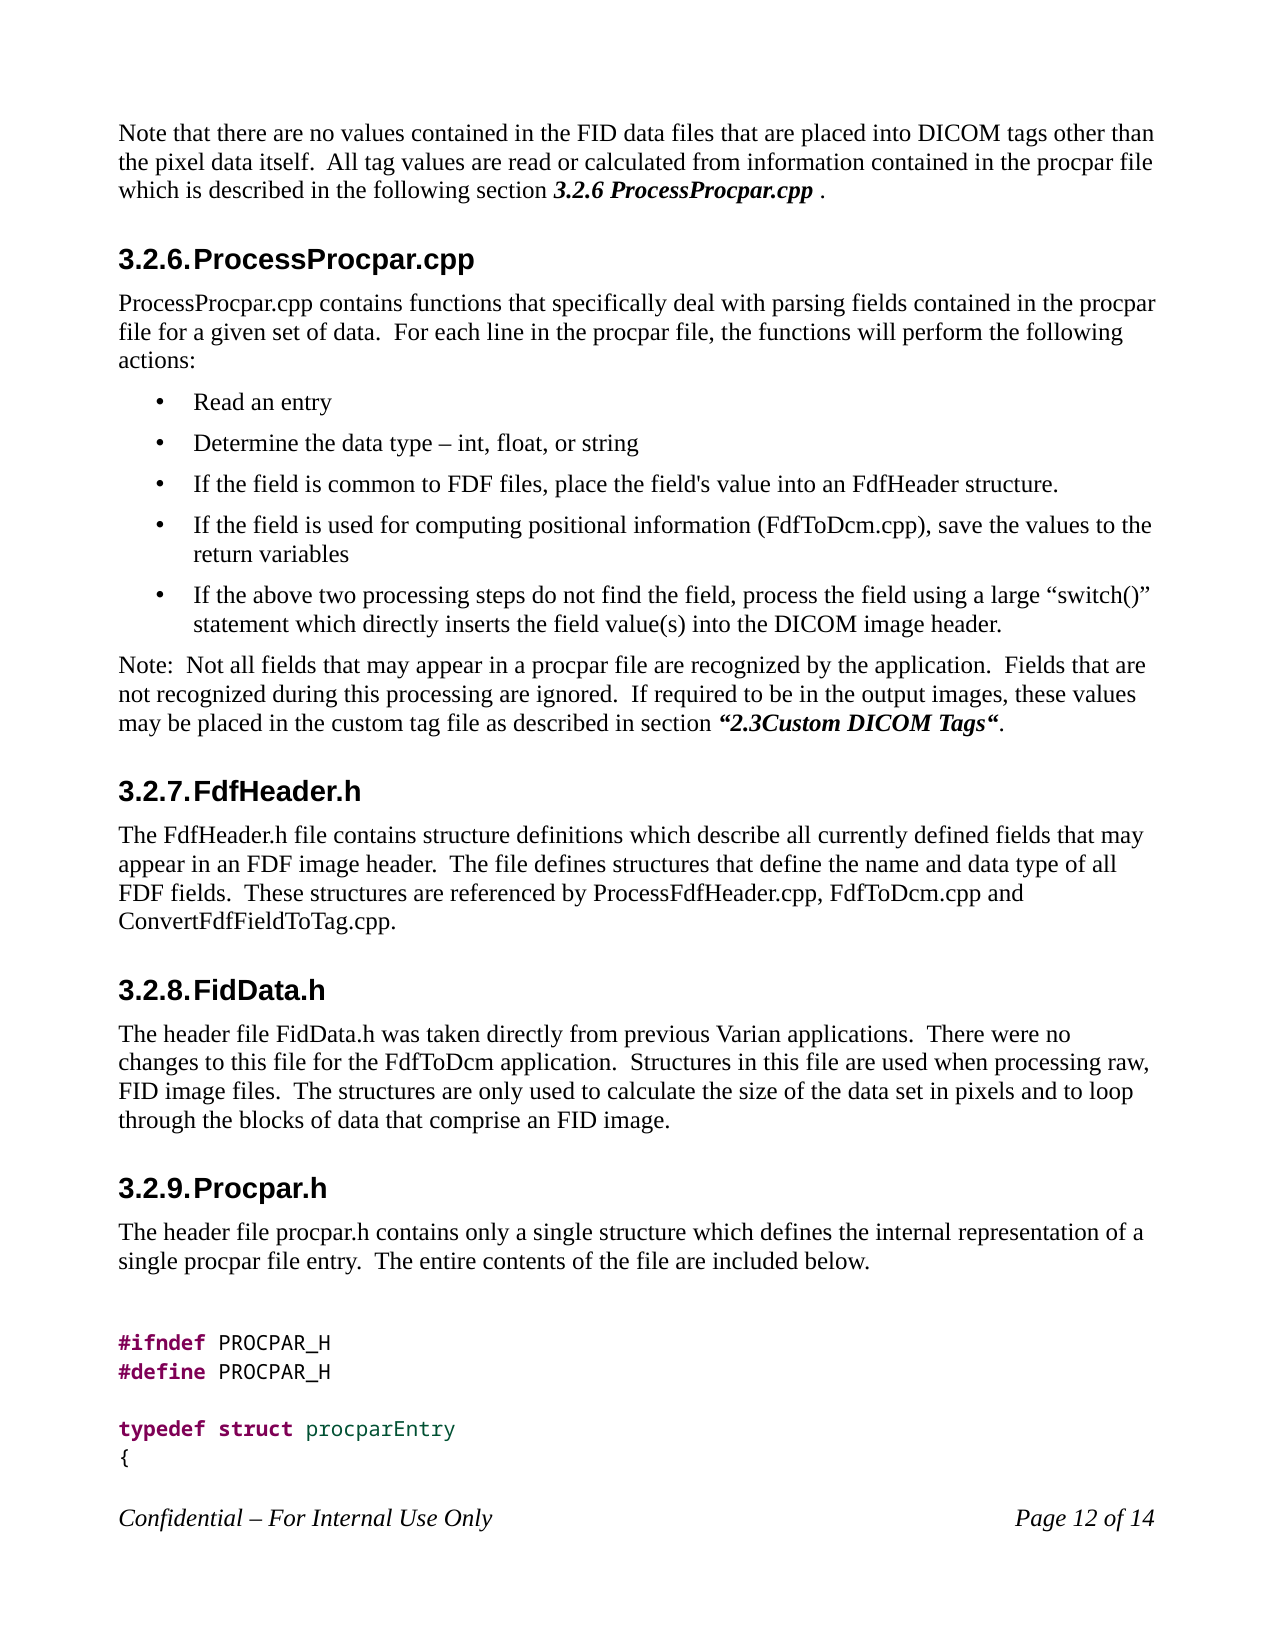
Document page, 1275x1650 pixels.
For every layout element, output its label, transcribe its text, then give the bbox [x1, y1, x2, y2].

list Read an entry [156, 387, 1157, 415]
subtitle ProcessProcpar.cpp [118, 242, 1157, 275]
text Note: Not all fields that may appear in a procpar file are recognized by the application. Fields that are not recognized during this processing are ignored. If required to be in the output images, these values may be placed in the custom tag file as described in section “2.3Custom DICOM Tags“. [118, 650, 1157, 737]
list If the field is common to FDF files, place the field's value into an FdfHeader structure. [156, 469, 1157, 498]
subtitle FidData.h [118, 973, 1157, 1006]
list If the above two processing steps do not find the field, process the field using a large “switch()” statement which directly inserts the field value(s) into the DICOM image header. [156, 580, 1157, 638]
text Note that there are no values contained in the FID data files that are placed into DICOM tags other than the pixel data itself. All tag values are read or calculated from information contained in the procpar file which is described in the following section 3.2.6. ProcessProcpar.cpp . [118, 118, 1157, 204]
subtitle FdfHeader.h [118, 774, 1157, 808]
text typedef struct procparEntry [118, 1414, 1157, 1442]
subtitle Procpar.h [118, 1171, 1157, 1205]
text ProcessProcpar.cpp contains functions that specifically deal with parsing fields contained in the procpar file for a given set of data. For each line in the procpar file, the functions will perform the following actions: [118, 288, 1157, 374]
text #ifndef PROCPAR_H [118, 1328, 1157, 1357]
text The FdfHeader.h file contains structure definitions which describe all currently defined fields that may appear in an FDF image header. The file defines structures that define the name and data type of all FDF fields. These structures are referenced by ProcessFdfHeader.cpp, FdfToDcm.cpp and ConvertFdfFieldToTag.cpp. [118, 820, 1157, 935]
list Determine the data type – int, float, or string [156, 428, 1157, 457]
text The header file procpar.h contains only a single structure which defines the internal representation of a single procpar file entry. The entire contents of the file are included below. [118, 1217, 1157, 1275]
text #define PROCPAR_H [118, 1357, 1157, 1385]
text The header file FidData.h was taken directly from previous Varian applications. There were no changes to this file for the FdfToDcm application. Structures in this file are used when processing raw, FID image files. The structures are only used to calculate the size of the data set in pixels and to loop through the blocks of data that comprise an FID image. [118, 1019, 1157, 1134]
list If the field is used for computing positional information (FdfToDcm.cpp), save the values to the return variables [156, 510, 1157, 568]
text { [118, 1442, 1157, 1471]
